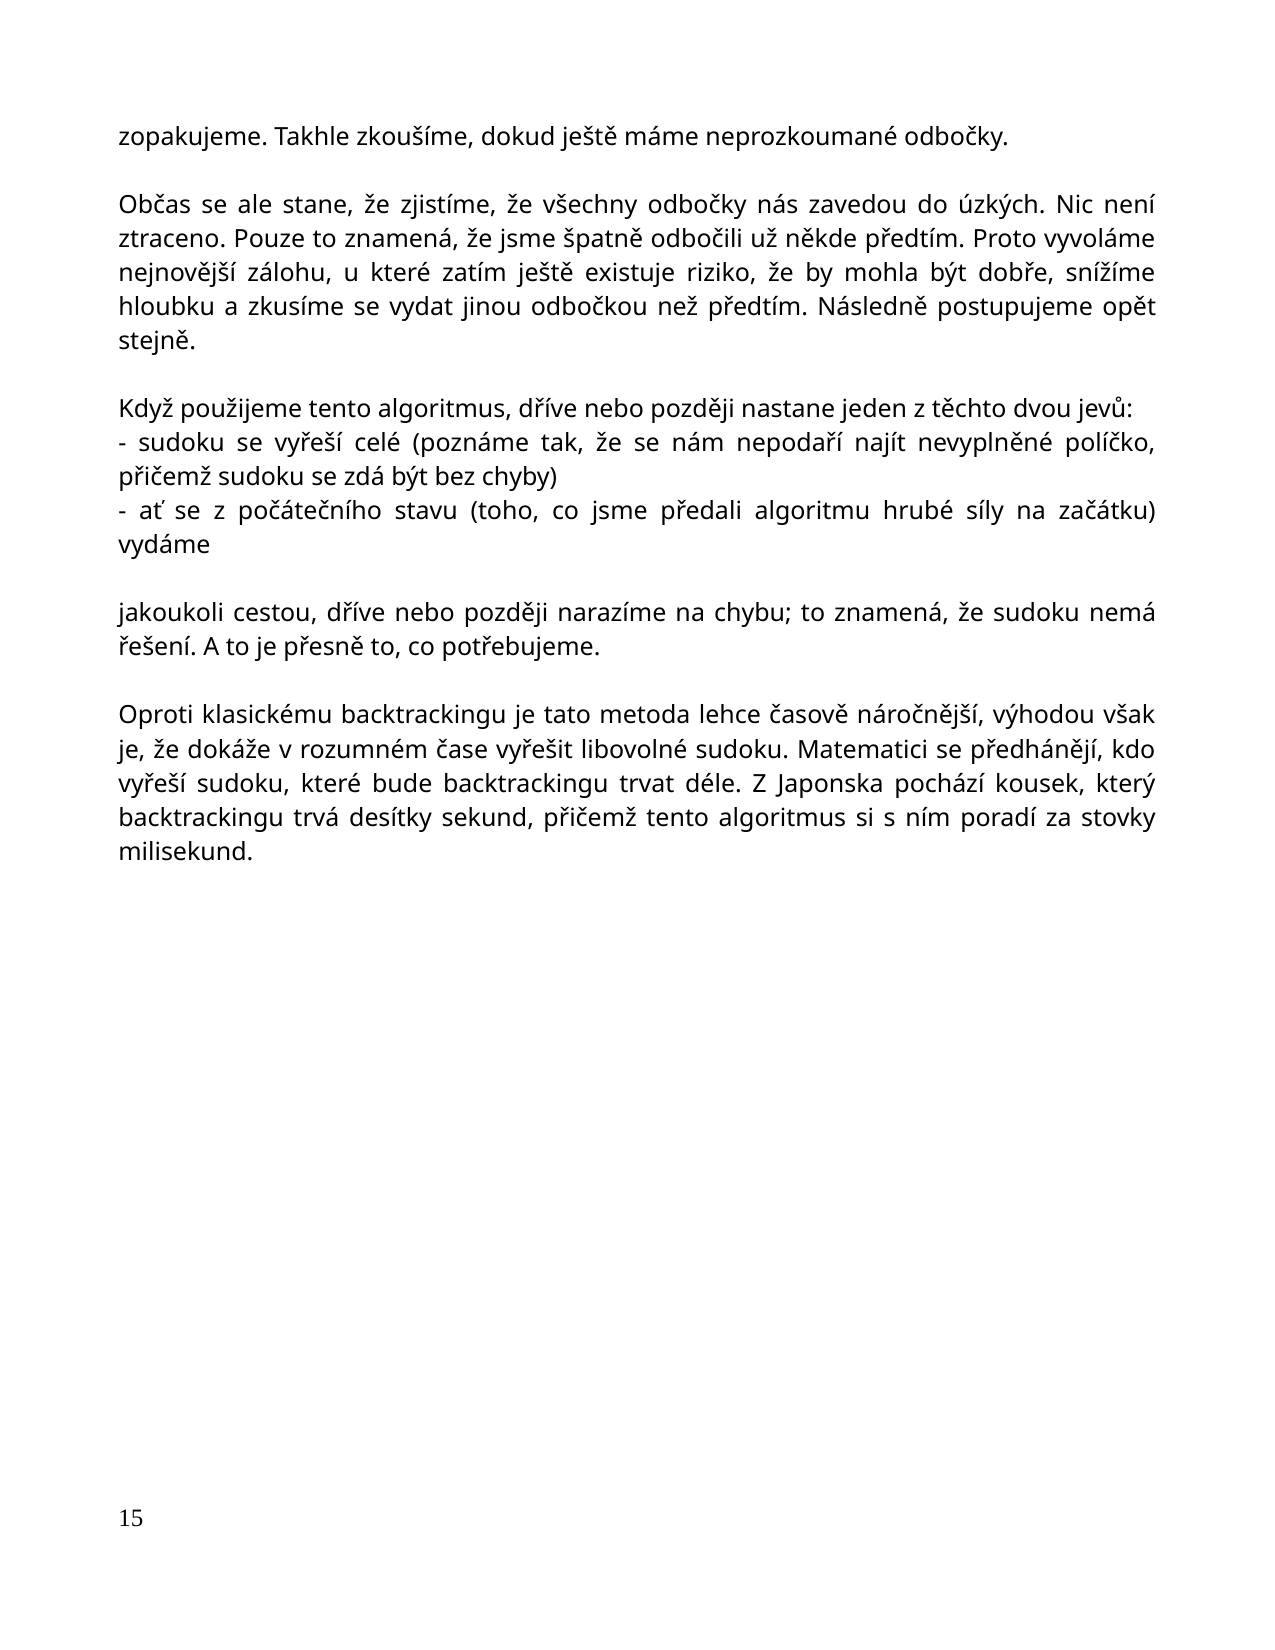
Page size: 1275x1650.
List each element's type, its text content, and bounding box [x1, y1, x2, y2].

text - ať se z počátečního stavu (toho, co jsme předali algoritmu hrubé síly na začátku) vydáme [118, 493, 1157, 561]
text jakoukoli cestou, dříve nebo později narazíme na chybu; to znamená, že sudoku nemá řešení. A to je přesně to, co potřebujeme. [118, 595, 1157, 663]
text Když použijeme tento algoritmus, dříve nebo později nastane jeden z těchto dvou jevů: [118, 391, 1157, 425]
text - sudoku se vyřeší celé (poznáme tak, že se nám nepodaří najít nevyplněné políčko, přičemž sudoku se zdá být bez chyby) [118, 425, 1157, 493]
text Oproti klasickému backtrackingu je tato metoda lehce časově náročnější, výhodou však je, že dokáže v rozumném čase vyřešit libovolné sudoku. Matematici se předhánějí, kdo vyřeší sudoku, které bude backtrackingu trvat déle. Z Japonska pochází kousek, který backtrackingu trvá desítky sekund, přičemž tento algoritmus si s ním poradí za stovky milisekund. [118, 697, 1157, 867]
text zopakujeme. Takhle zkoušíme, dokud ještě máme neprozkoumané odbočky. [118, 118, 1157, 152]
text Občas se ale stane, že zjistíme, že všechny odbočky nás zavedou do úzkých. Nic není ztraceno. Pouze to znamená, že jsme špatně odbočili už někde předtím. Proto vyvoláme nejnovější zálohu, u které zatím ještě existuje riziko, že by mohla být dobře, snížíme hloubku a zkusíme se vydat jinou odbočkou než předtím. Následně postupujeme opět stejně. [118, 186, 1157, 357]
